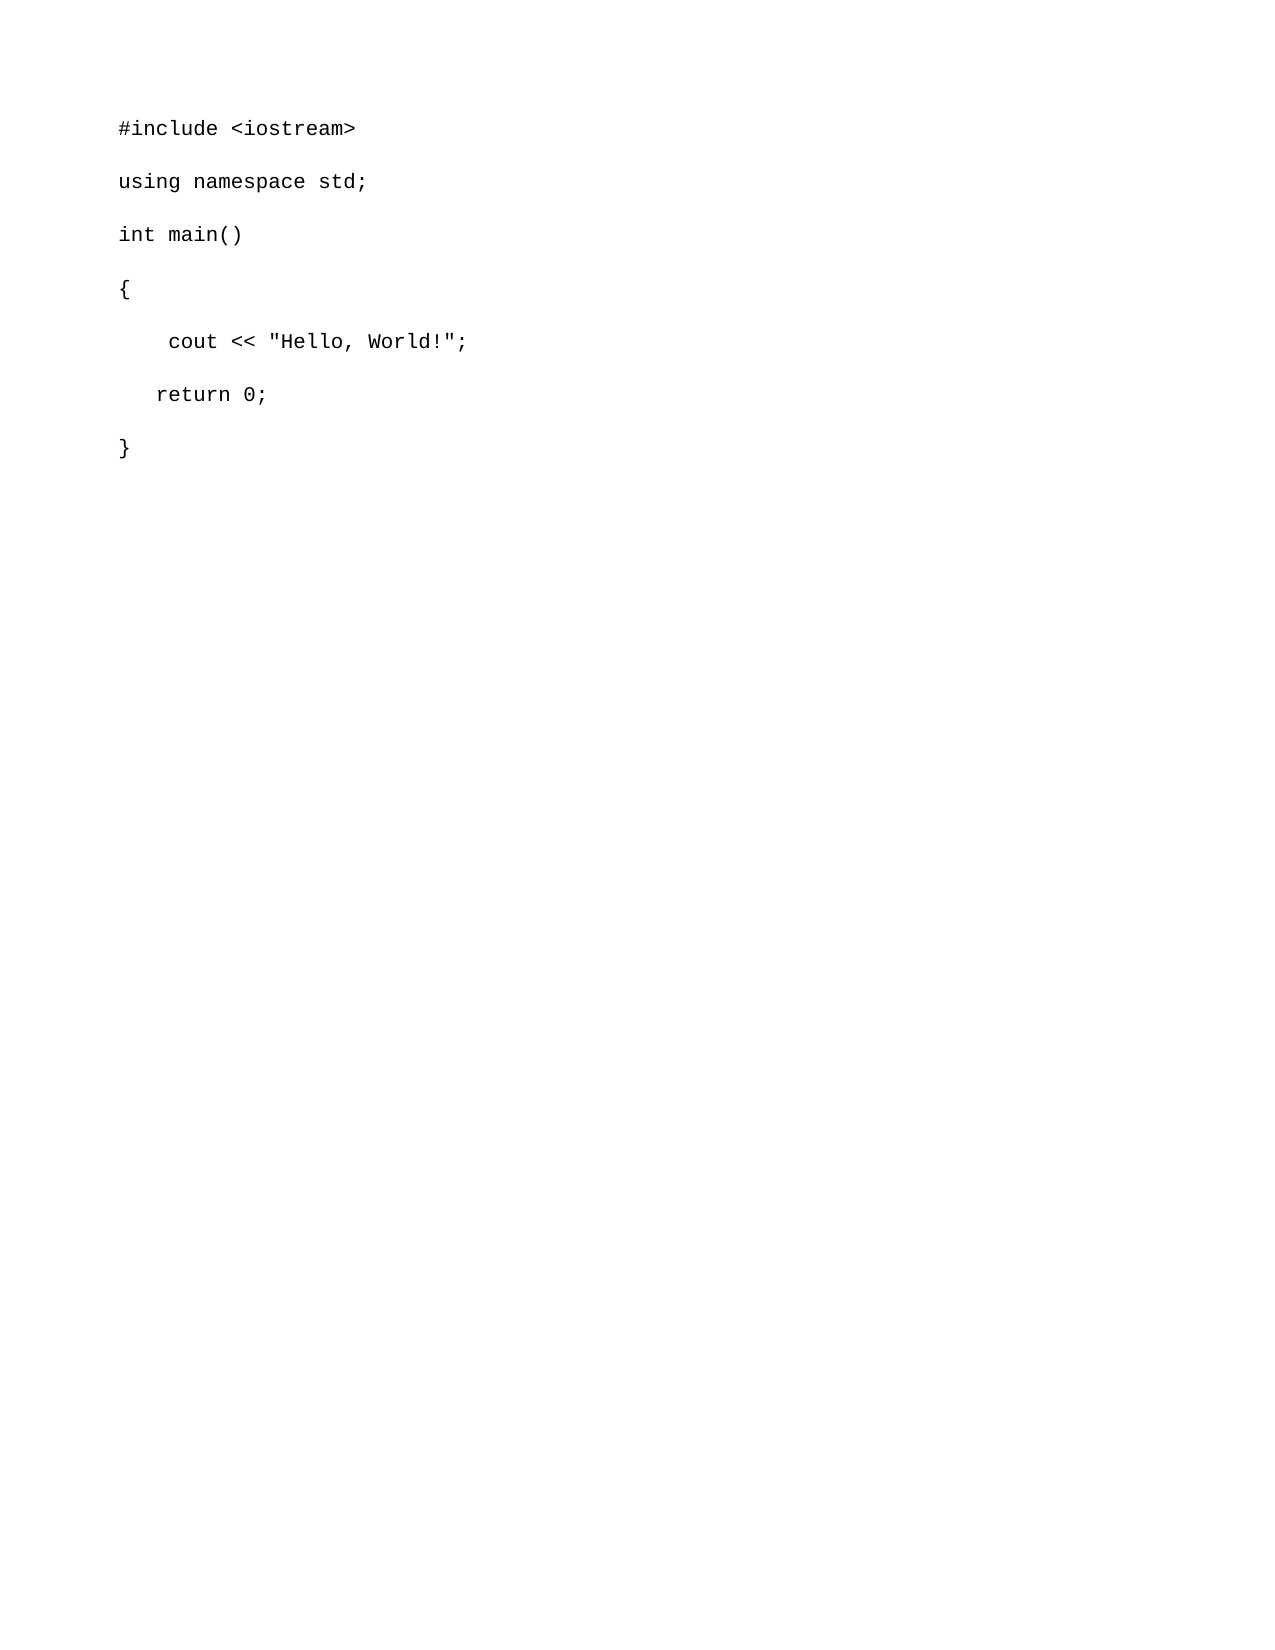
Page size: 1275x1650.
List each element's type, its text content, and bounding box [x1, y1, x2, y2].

text cout << "Hello, World!"; [118, 331, 1157, 354]
text int main() [118, 224, 1157, 248]
text using namespace std; [118, 171, 1157, 195]
text return 0; [118, 384, 1157, 407]
text #include <iostream> [118, 118, 1157, 142]
text { [118, 277, 1157, 301]
text } [118, 437, 1157, 461]
